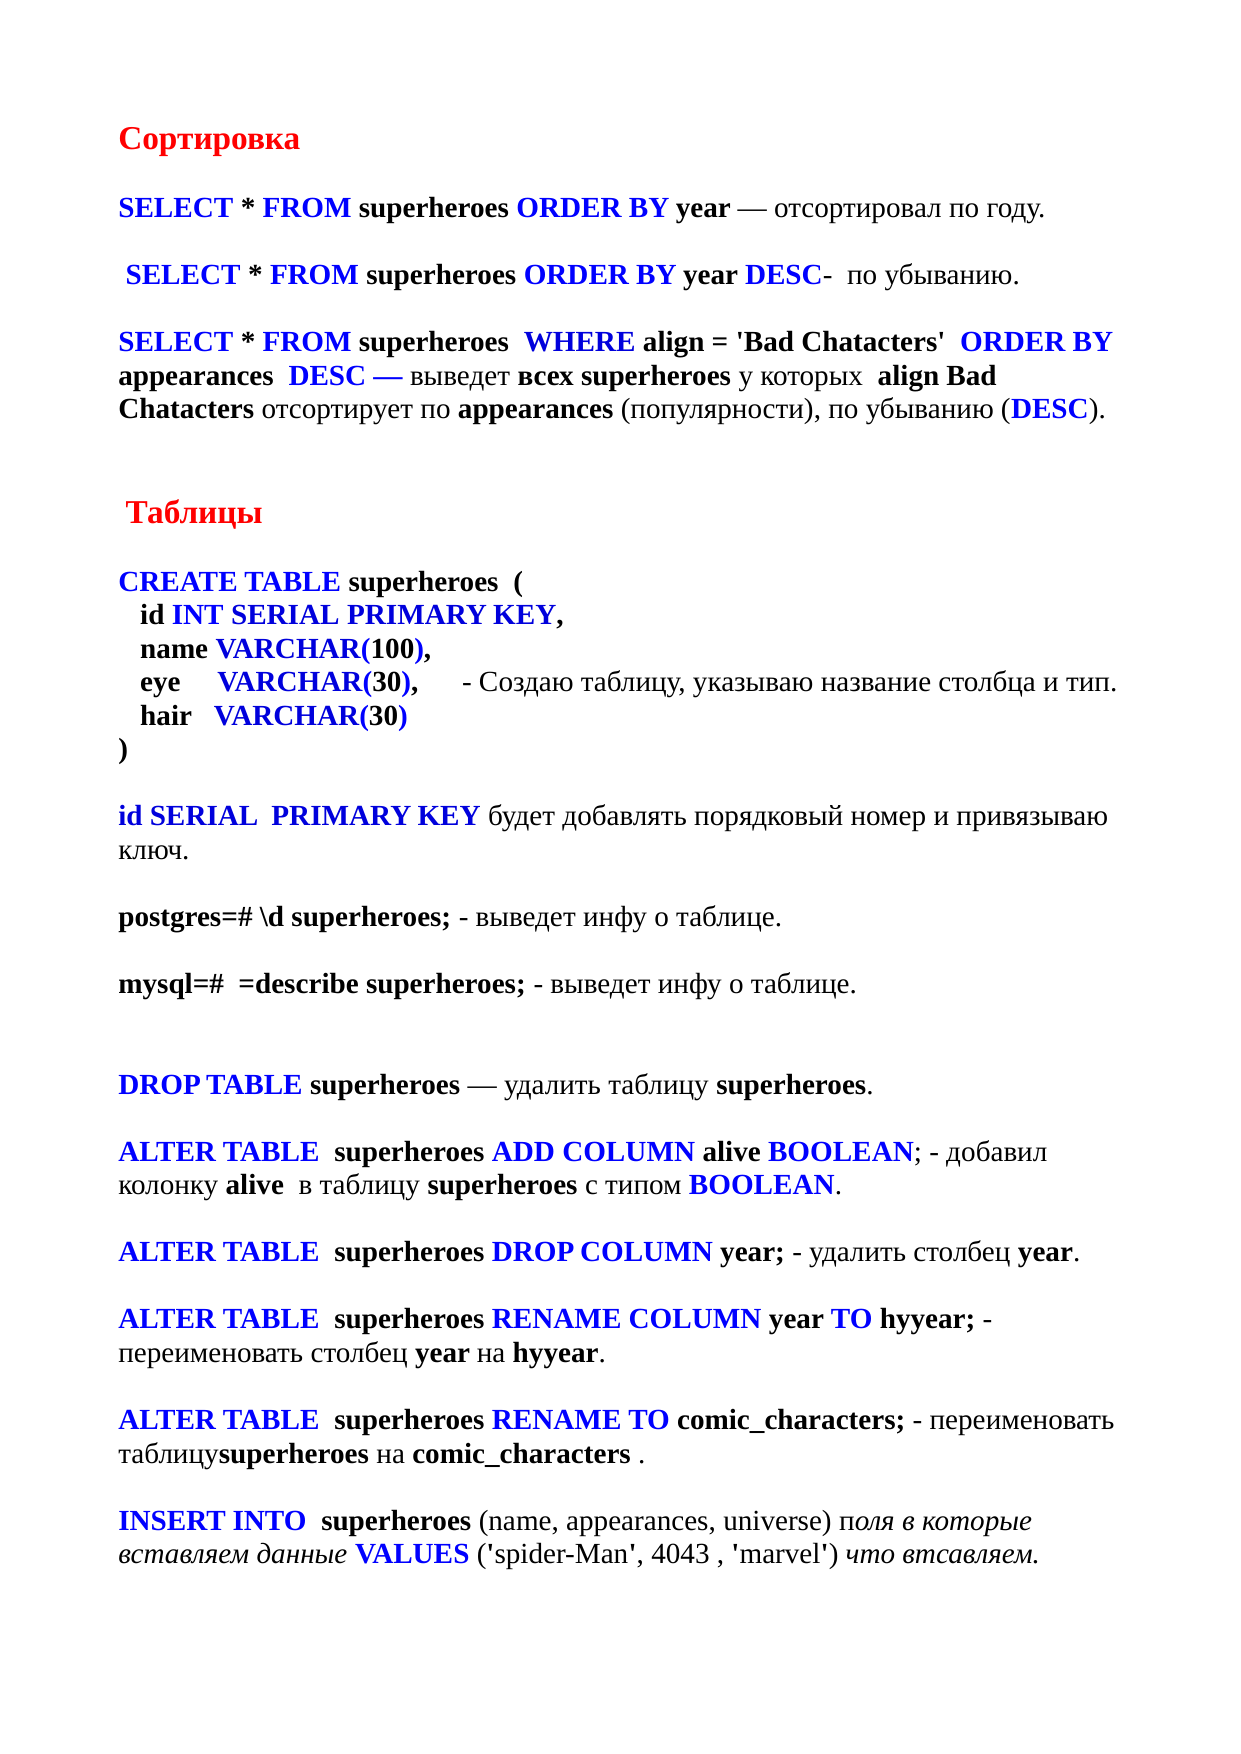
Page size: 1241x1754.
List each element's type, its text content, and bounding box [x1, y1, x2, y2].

text mysql=# =describe superheroes; - выведет инфу о таблице. [118, 966, 1122, 1000]
text CREATE TABLE superheroes ( [118, 564, 1122, 597]
text postgres=# \d superheroes; - выведет инфу о таблице. [118, 899, 1122, 933]
text SELECT * FROM superheroes WHERE align = 'Bad Chatacters' ORDER BY appearances DESC — выведет всех superheroes у которых align Bad Chatacters отсортирует по appearances (популярности), по убыванию (DESC). [118, 324, 1122, 425]
text ALTER TABLE superheroes RENAME TO comic_characters; - переименовать таблицуsuperheroes на comic_characters . [118, 1402, 1122, 1469]
text ALTER TABLE superheroes DROP COLUMN year; - удалить столбец year. [118, 1234, 1122, 1268]
text Таблицы [118, 492, 1122, 530]
text ALTER TABLE superheroes RENAME COLUMN year TO hyyear; - переименовать столбец year на hyyear. [118, 1302, 1122, 1369]
text eye VARCHAR(30), - Создаю таблицу, указываю название столбца и тип. [118, 664, 1122, 698]
text SELECT * FROM superheroes ORDER BY year DESC- по убыванию. [118, 257, 1122, 291]
text ) [118, 731, 1122, 765]
text id INT SERIAL PRIMARY KEY, [118, 597, 1122, 631]
text INSERT INTO superheroes (name, appearances, universe) поля в которые вставляем данные VALUES ('spider-Man', 4043 , 'marvel') что втсавляем. [118, 1503, 1122, 1570]
text id SERIAL PRIMARY KEY будет добавлять порядковый номер и привязываю ключ. [118, 798, 1122, 866]
text ALTER TABLE superheroes ADD COLUMN alive BOOLEAN; - добавил колонку alive в таблицу superheroes с типом BOOLEAN. [118, 1134, 1122, 1201]
text name VARCHAR(100), [118, 631, 1122, 664]
text Сортировка [118, 118, 1122, 156]
text DROP TABLE superheroes — удалить таблицу superheroes. [118, 1067, 1122, 1100]
text SELECT * FROM superheroes ORDER BY year — отсортировал по году. [118, 190, 1122, 223]
text hair VARCHAR(30) [118, 698, 1122, 731]
